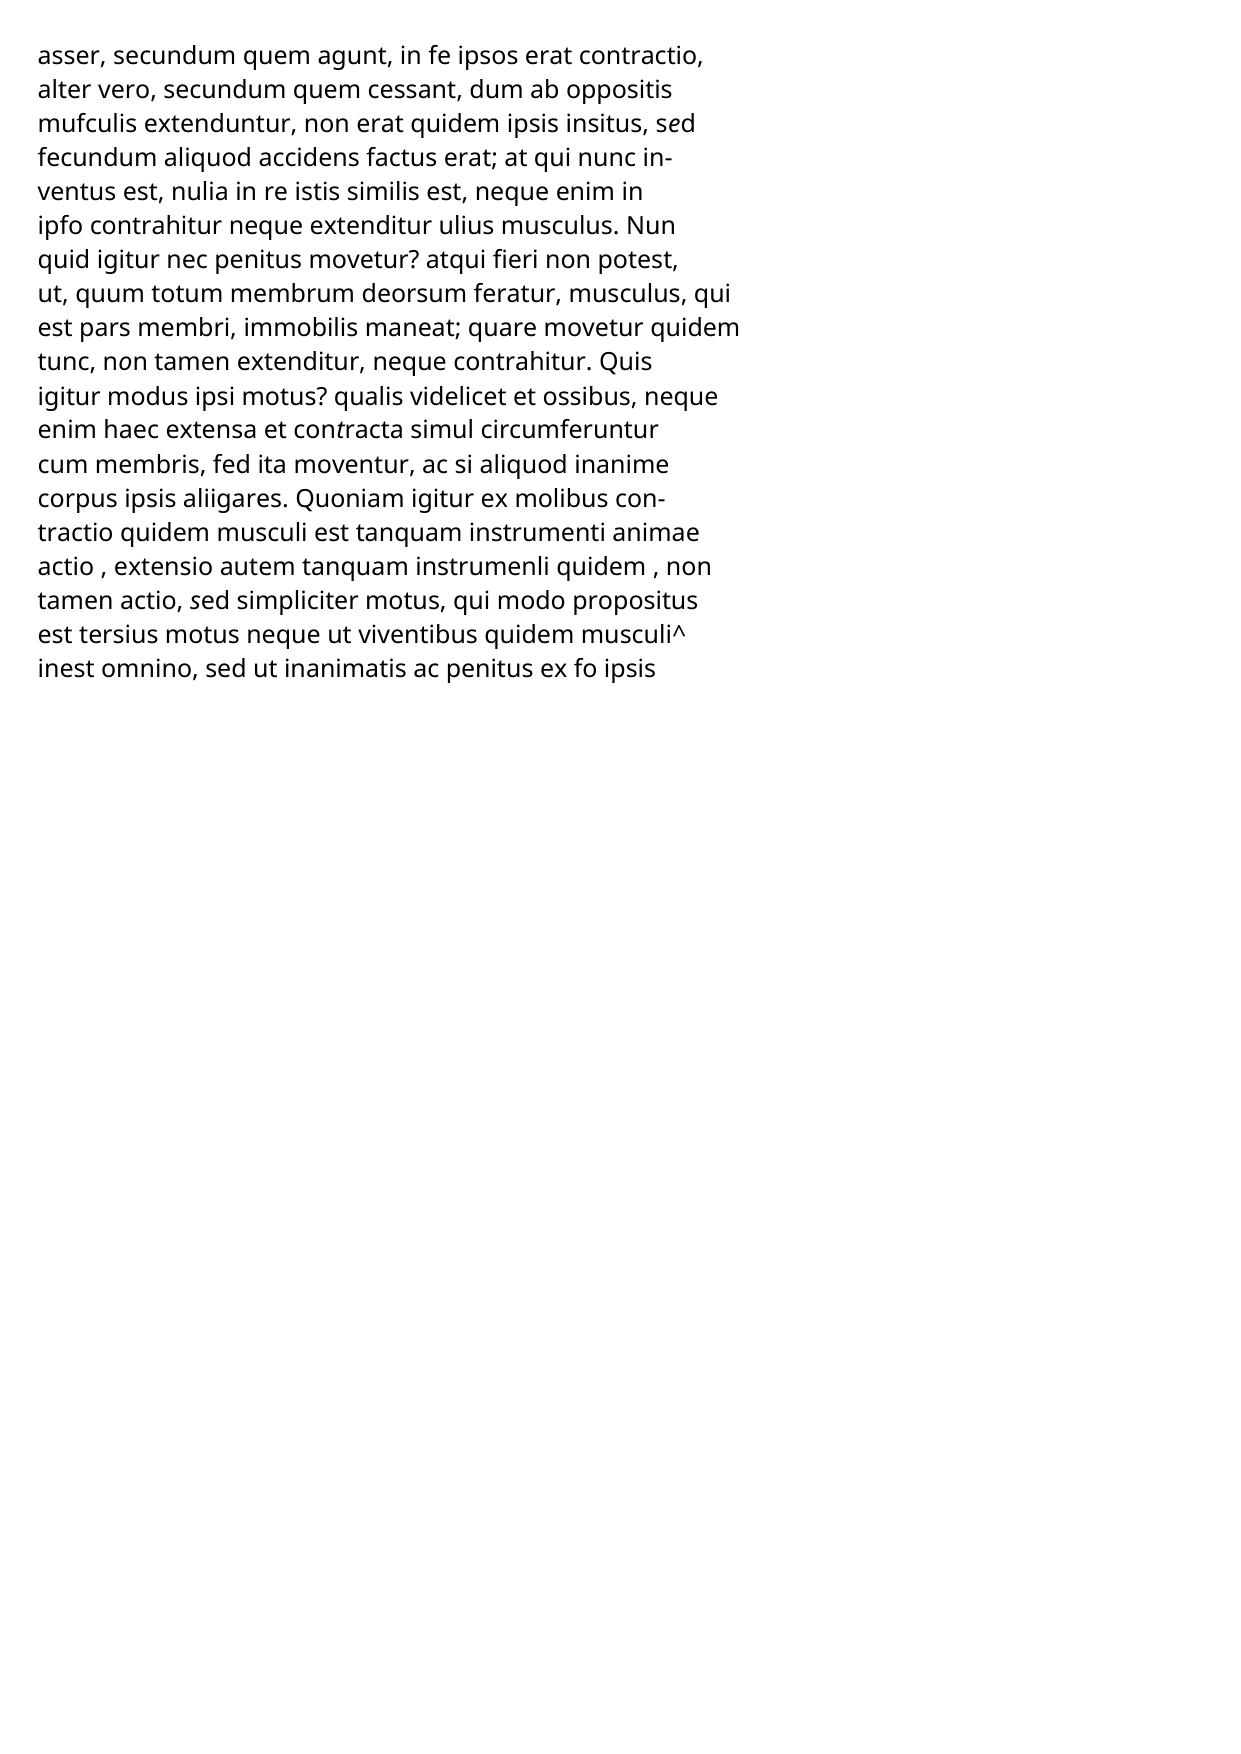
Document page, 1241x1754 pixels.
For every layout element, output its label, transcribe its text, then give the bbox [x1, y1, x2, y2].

text asser, secundum quem agunt, in fe ipsos erat contractio, alter vero, secundum quem cessant, dum ab oppositis mufculis extenduntur, non erat quidem ipsis insitus, sed fecundum aliquod accidens factus erat; at qui nunc in- ventus est, nulia in re istis similis est, neque enim in ipfo contrahitur neque extenditur ulius musculus. Nun quid igitur nec penitus movetur? atqui fieri non potest, ut, quum totum membrum deorsum feratur, musculus, qui est pars membri, immobilis maneat; quare movetur quidem tunc, non tamen extenditur, neque contrahitur. Quis igitur modus ipsi motus? qualis videlicet et ossibus, neque enim haec extensa et contracta simul circumferuntur cum membris, fed ita moventur, ac si aliquod inanime corpus ipsis aliigares. Quoniam igitur ex molibus con- tractio quidem musculi est tanquam instrumenti animae actio , extensio autem tanquam instrumenli quidem , non tamen actio, sed simpliciter motus, qui modo propositus est tersius motus neque ut viventibus quidem musculi^ inest omnino, sed ut inanimatis ac penitus ex fo ipsis [37, 37, 1203, 685]
